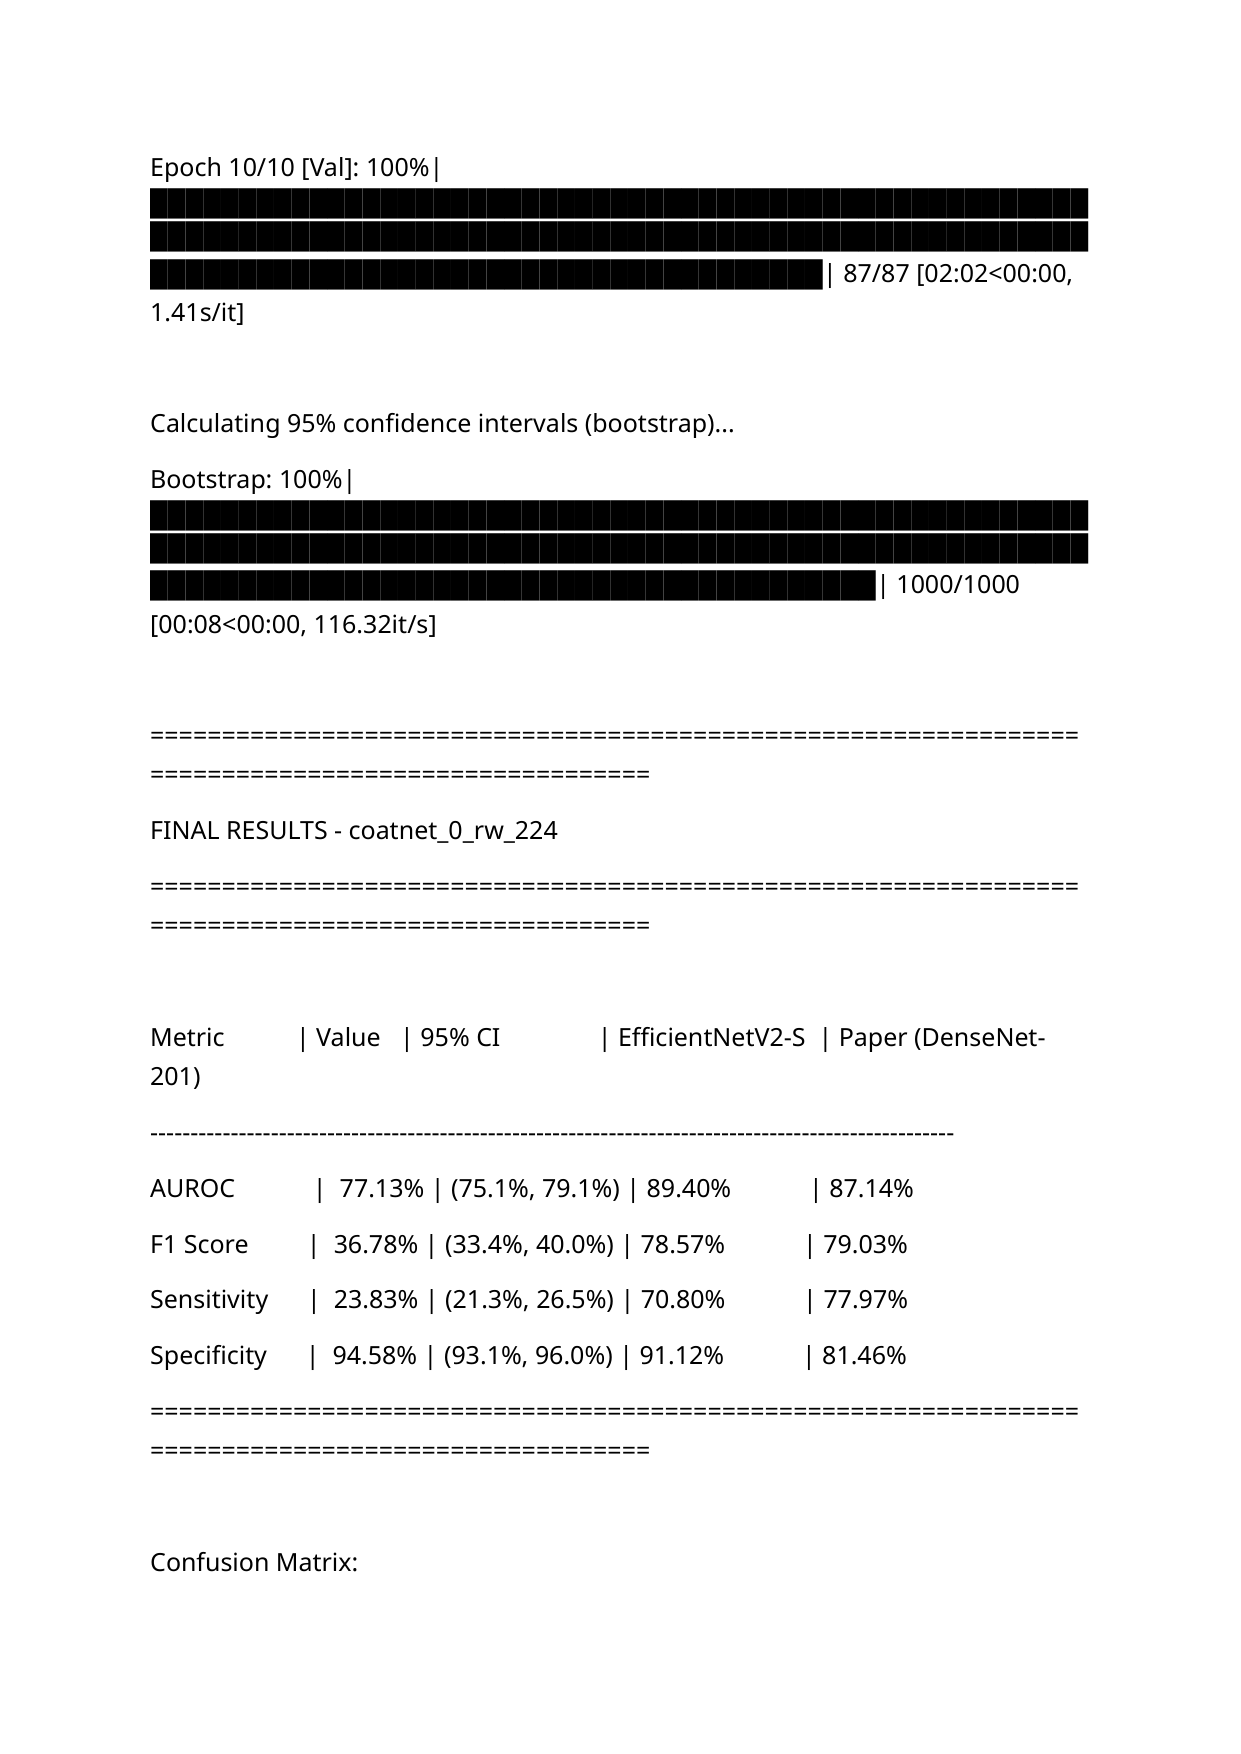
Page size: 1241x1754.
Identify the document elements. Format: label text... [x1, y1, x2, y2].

text ---------------------------------------------------------------------------------------------------- [150, 1114, 1090, 1149]
text ==================================================================================================== [150, 1394, 1090, 1467]
text F1 Score | 36.78% | (33.4%, 40.0%) | 78.57% | 79.03% [150, 1226, 1090, 1260]
text Confusion Matrix: [150, 1544, 1090, 1579]
text AUROC | 77.13% | (75.1%, 79.1%) | 89.40% | 87.14% [150, 1170, 1090, 1204]
text Specificity | 94.58% | (93.1%, 96.0%) | 91.12% | 81.46% [150, 1338, 1090, 1372]
text ==================================================================================================== [150, 718, 1090, 791]
text Sensitivity | 23.83% | (21.3%, 26.5%) | 70.80% | 77.97% [150, 1282, 1090, 1316]
text ==================================================================================================== [150, 869, 1090, 942]
text Metric | Value | 95% CI | EfficientNetV2-S | Paper (DenseNet-201) [150, 1019, 1090, 1093]
text Calculating 95% confidence intervals (bootstrap)... [150, 406, 1090, 440]
text Bootstrap: 100%|███████████████████████████████████████████████████████████████████████████████████████████████████████████████████████████████████████████████████| 1000/1000 [00:08<00:00, 116.32it/s] [150, 462, 1090, 640]
text FINAL RESULTS - coatnet_0_rw_224 [150, 813, 1090, 847]
text Epoch 10/10 [Val]: 100%|████████████████████████████████████████████████████████████████████████████████████████████████████████████████████████████████████████████████| 87/87 [02:02<00:00, 1.41s/it] [150, 150, 1090, 328]
